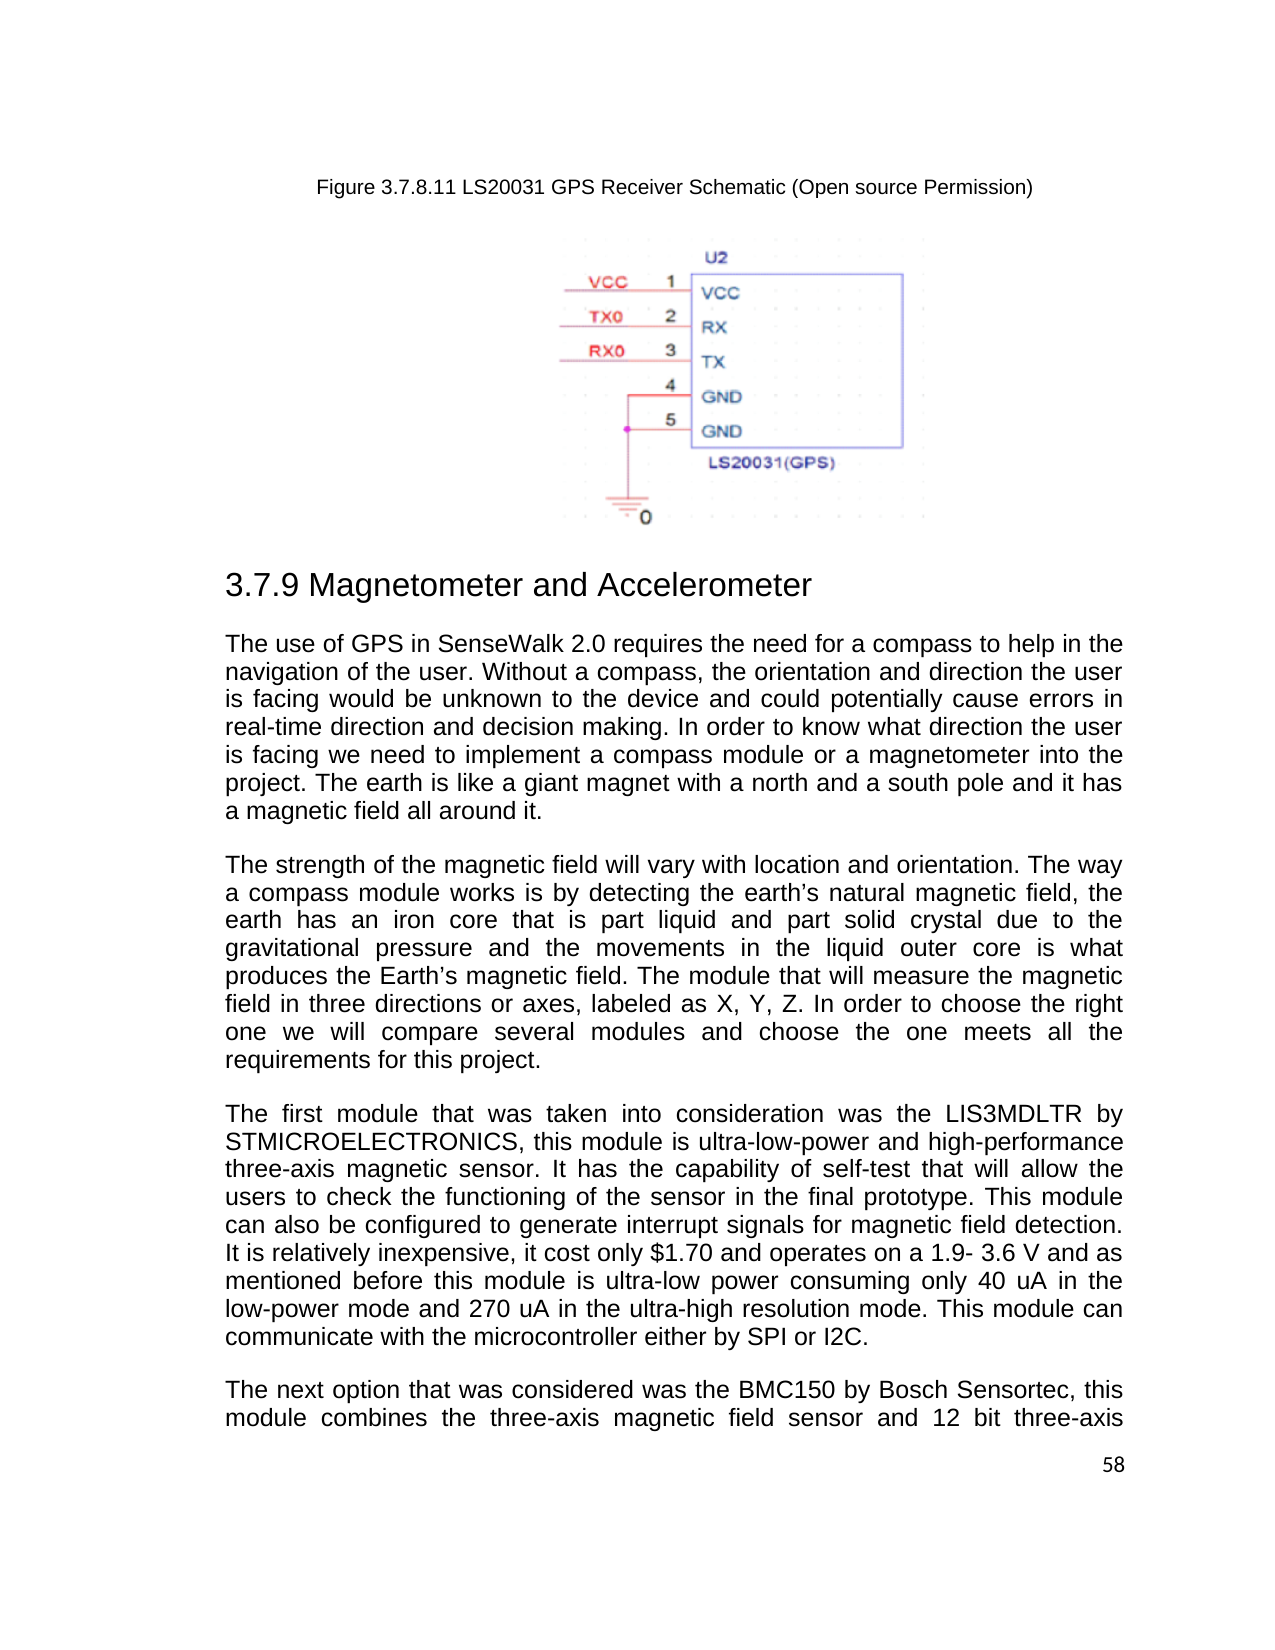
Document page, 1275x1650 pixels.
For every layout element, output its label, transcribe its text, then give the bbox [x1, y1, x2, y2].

text The first module that was taken into consideration was the LIS3MDLTR by STMICROELECTRONICS, this module is ultra-low-power and high-performance three-axis magnetic sensor. It has the capability of self-test that will allow the users to check the functioning of the sensor in the final prototype. This module can also be configured to generate interrupt signals for magnetic field detection. It is relatively inexpensive, it cost only $1.70 and operates on a 1.9- 3.6 V and as mentioned before this module is ultra-low power consuming only 40 uA in the low-power mode and 270 uA in the ultra-high resolution mode. This module can communicate with the microcontroller either by SPI or I2C. [225, 1099, 1125, 1351]
text The next option that was considered was the BMC150 by Bosch Sensortec, this module combines the three-axis magnetic field sensor and 12 bit three-axis [225, 1376, 1125, 1432]
text Figure 3.7.8.11 LS20031 GPS Receiver Schematic (Open source Permission) [225, 176, 1125, 199]
text 3.7.9 Magnetometer and Accelerometer [225, 566, 1125, 604]
text The strength of the magnetic field will vary with location and orientation. The way a compass module works is by detecting the earth’s natural magnetic field, the earth has an iron core that is part liquid and part solid crystal due to the gravitational pressure and the movements in the liquid outer core is what produces the Earth’s magnetic field. The module that will measure the magnetic field in three directions or axes, labeled as X, Y, Z. In order to choose the right one we will compare several modules and choose the one meets all the requirements for this project. [225, 850, 1125, 1074]
picture [542, 198, 958, 541]
text The use of GPS in SenseWalk 2.0 requires the need for a compass to help in the navigation of the user. Without a compass, the orientation and direction the user is facing would be unknown to the device and could potentially cause errors in real-time direction and decision making. In order to know what direction the user is facing we need to implement a compass module or a magnetometer into the project. The earth is like a giant magnet with a north and a south pole and it has a magnetic field all around it. [225, 629, 1125, 825]
